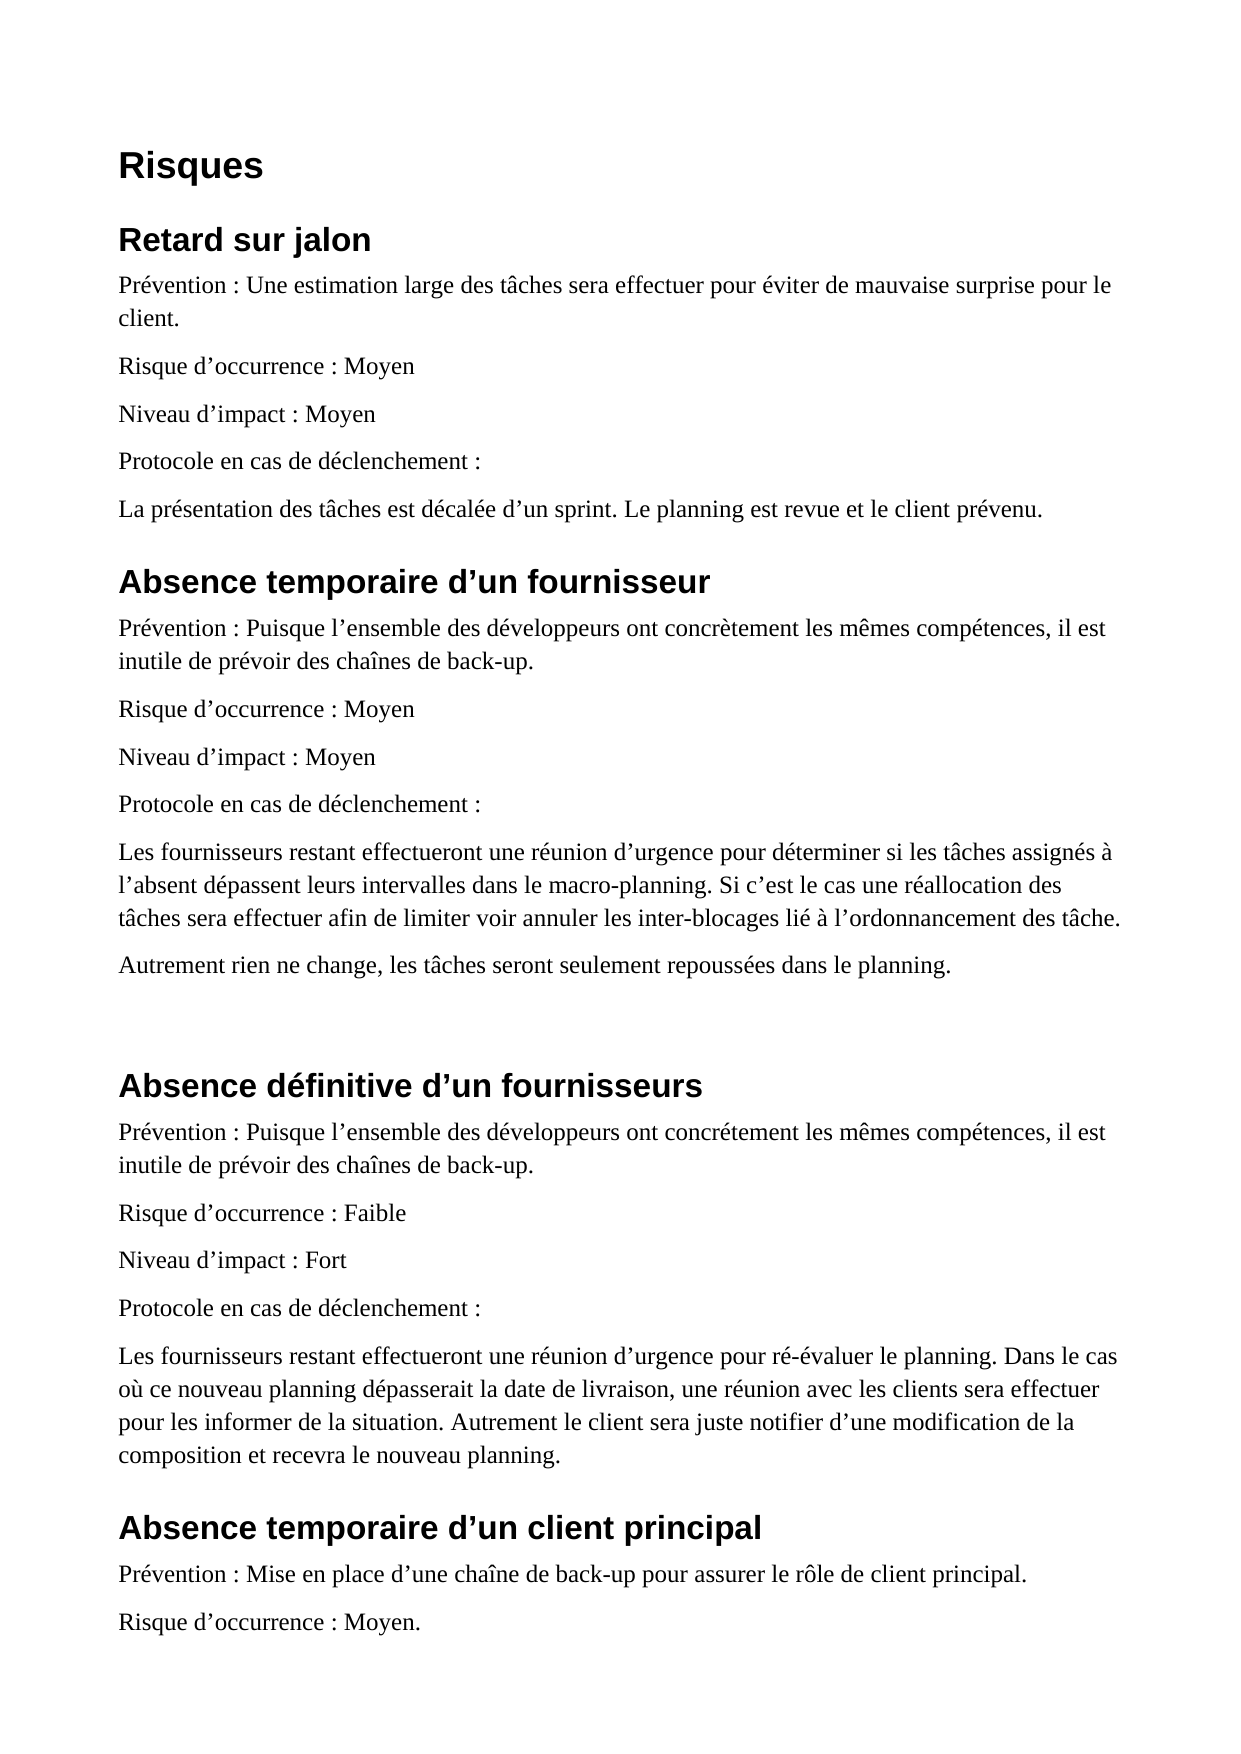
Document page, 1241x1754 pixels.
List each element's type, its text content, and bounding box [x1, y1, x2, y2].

text Niveau d’impact : Moyen [118, 742, 1122, 770]
text Les fournisseurs restant effectueront une réunion d’urgence pour déterminer si les tâches assignés à l’absent dépassent leurs intervalles dans le macro-planning. Si c’est le cas une réallocation des tâches sera effectuer afin de limiter voir annuler les inter-blocages lié à l’ordonnancement des tâche. [118, 837, 1122, 932]
text Risque d’occurrence : Moyen. [118, 1607, 1122, 1636]
subtitle Absence temporaire d’un client principal [118, 1508, 1122, 1547]
subtitle Retard sur jalon [118, 219, 1122, 258]
text Niveau d’impact : Fort [118, 1246, 1122, 1274]
text Protocole en cas de déclenchement : [118, 446, 1122, 475]
text Les fournisseurs restant effectueront une réunion d’urgence pour ré-évaluer le planning. Dans le cas où ce nouveau planning dépasserait la date de livraison, une réunion avec les clients sera effectuer pour les informer de la situation. Autrement le client sera juste notifier d’une modification de la composition et recevra le nouveau planning. [118, 1341, 1122, 1469]
text Protocole en cas de déclenchement : [118, 789, 1122, 818]
text Risque d’occurrence : Faible [118, 1198, 1122, 1227]
text La présentation des tâches est décalée d’un sprint. Le planning est revue et le client prévenu. [118, 494, 1122, 523]
text Niveau d’impact : Moyen [118, 399, 1122, 427]
text Protocole en cas de déclenchement : [118, 1293, 1122, 1322]
text Prévention : Puisque l’ensemble des développeurs ont concrétement les mêmes compétences, il est inutile de prévoir des chaînes de back-up. [118, 1117, 1122, 1179]
text Prévention : Mise en place d’une chaîne de back-up pour assurer le rôle de client principal. [118, 1559, 1122, 1588]
text Prévention : Puisque l’ensemble des développeurs ont concrètement les mêmes compétences, il est inutile de prévoir des chaînes de back-up. [118, 613, 1122, 675]
subtitle Risques [118, 143, 1122, 186]
subtitle Absence définitive d’un fournisseurs [118, 1066, 1122, 1105]
subtitle Absence temporaire d’un fournisseur [118, 562, 1122, 601]
text Prévention : Une estimation large des tâches sera effectuer pour éviter de mauvaise surprise pour le client. [118, 271, 1122, 332]
text Autrement rien ne change, les tâches seront seulement repoussées dans le planning. [118, 950, 1122, 979]
text Risque d’occurrence : Moyen [118, 351, 1122, 380]
text Risque d’occurrence : Moyen [118, 694, 1122, 723]
